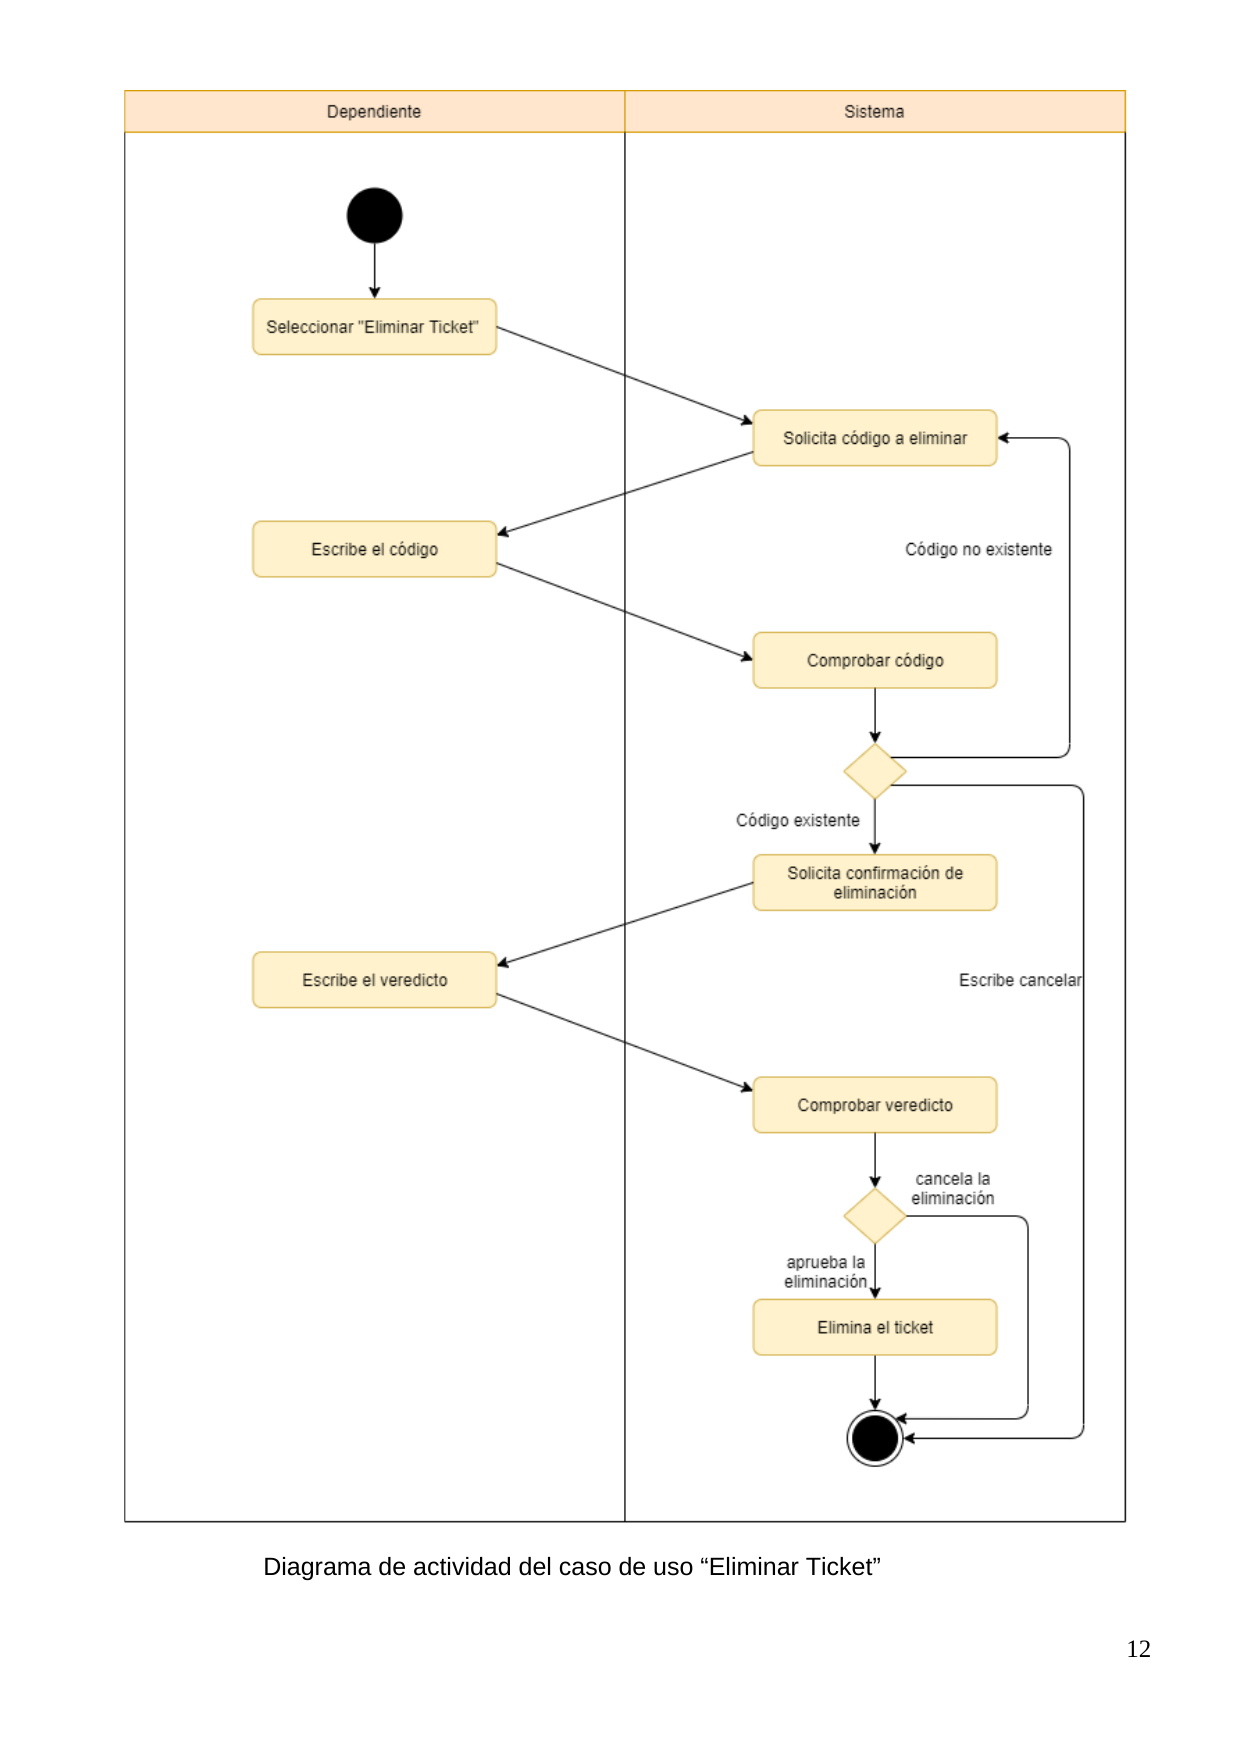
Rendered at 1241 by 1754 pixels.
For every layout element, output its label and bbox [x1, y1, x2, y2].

picture [124, 90, 1129, 1524]
